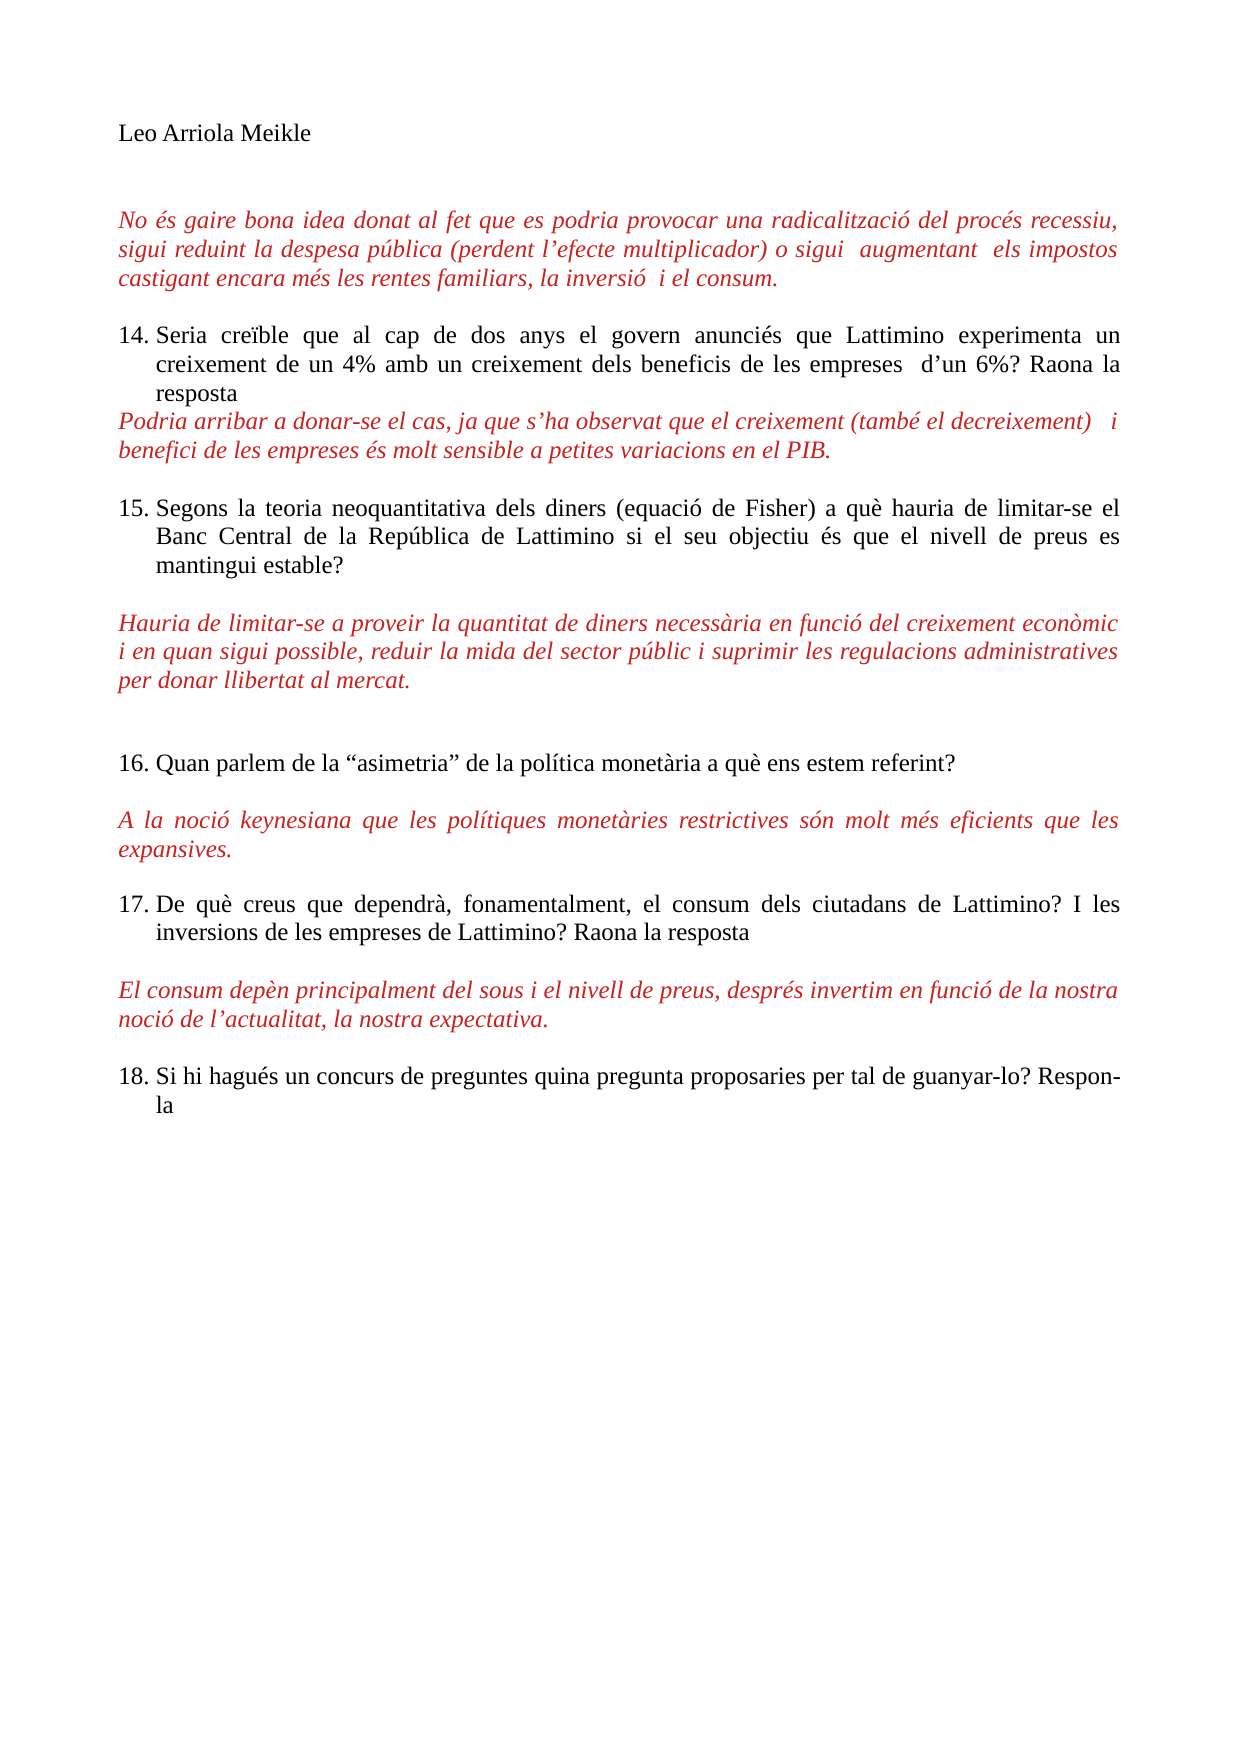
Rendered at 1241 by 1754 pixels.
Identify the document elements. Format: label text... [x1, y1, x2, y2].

list De què creus que dependrà, fonamentalment, el consum dels ciutadans de Lattimino? I les inversions de les empreses de Lattimino? Raona la resposta [118, 889, 1122, 946]
list Podria arribar a donar-se el cas, ja que s’ha observat que el creixement (també el decreixement) i benefici de les empreses és molt sensible a petites variacions en el PIB. [118, 406, 1122, 464]
list Si hi hagués un concurs de preguntes quina pregunta proposaries per tal de guanyar-lo? Respon-la [118, 1061, 1122, 1119]
list Hauria de limitar-se a proveir la quantitat de diners necessària en funció del creixement econòmic i en quan sigui possible, reduir la mida del sector públic i suprimir les regulacions administratives per donar llibertat al mercat. [118, 608, 1122, 694]
list El consum depèn principalment del sous i el nivell de preus, després invertim en funció de la nostra noció de l’actualitat, la nostra expectativa. [118, 975, 1122, 1032]
list Segons la teoria neoquantitativa dels diners (equació de Fisher) a què hauria de limitar-se el Banc Central de la República de Lattimino si el seu objectiu és que el nivell de preus es mantingui estable? [118, 493, 1122, 579]
list No és gaire bona idea donat al fet que es podria provocar una radicalització del procés recessiu, sigui reduint la despesa pública (perdent l’efecte multiplicador) o sigui augmentant els impostos castigant encara més les rentes familiars, la inversió i el consum. [118, 205, 1122, 291]
list A la noció keynesiana que les polítiques monetàries restrictives són molt més eficients que les expansives. [118, 806, 1122, 863]
list Quan parlem de la “asimetria” de la política monetària a què ens estem referint? [118, 748, 1122, 777]
list Seria creïble que al cap de dos anys el govern anunciés que Lattimino experimenta un creixement de un 4% amb un creixement dels beneficis de les empreses d’un 6%? Raona la resposta [118, 320, 1122, 406]
